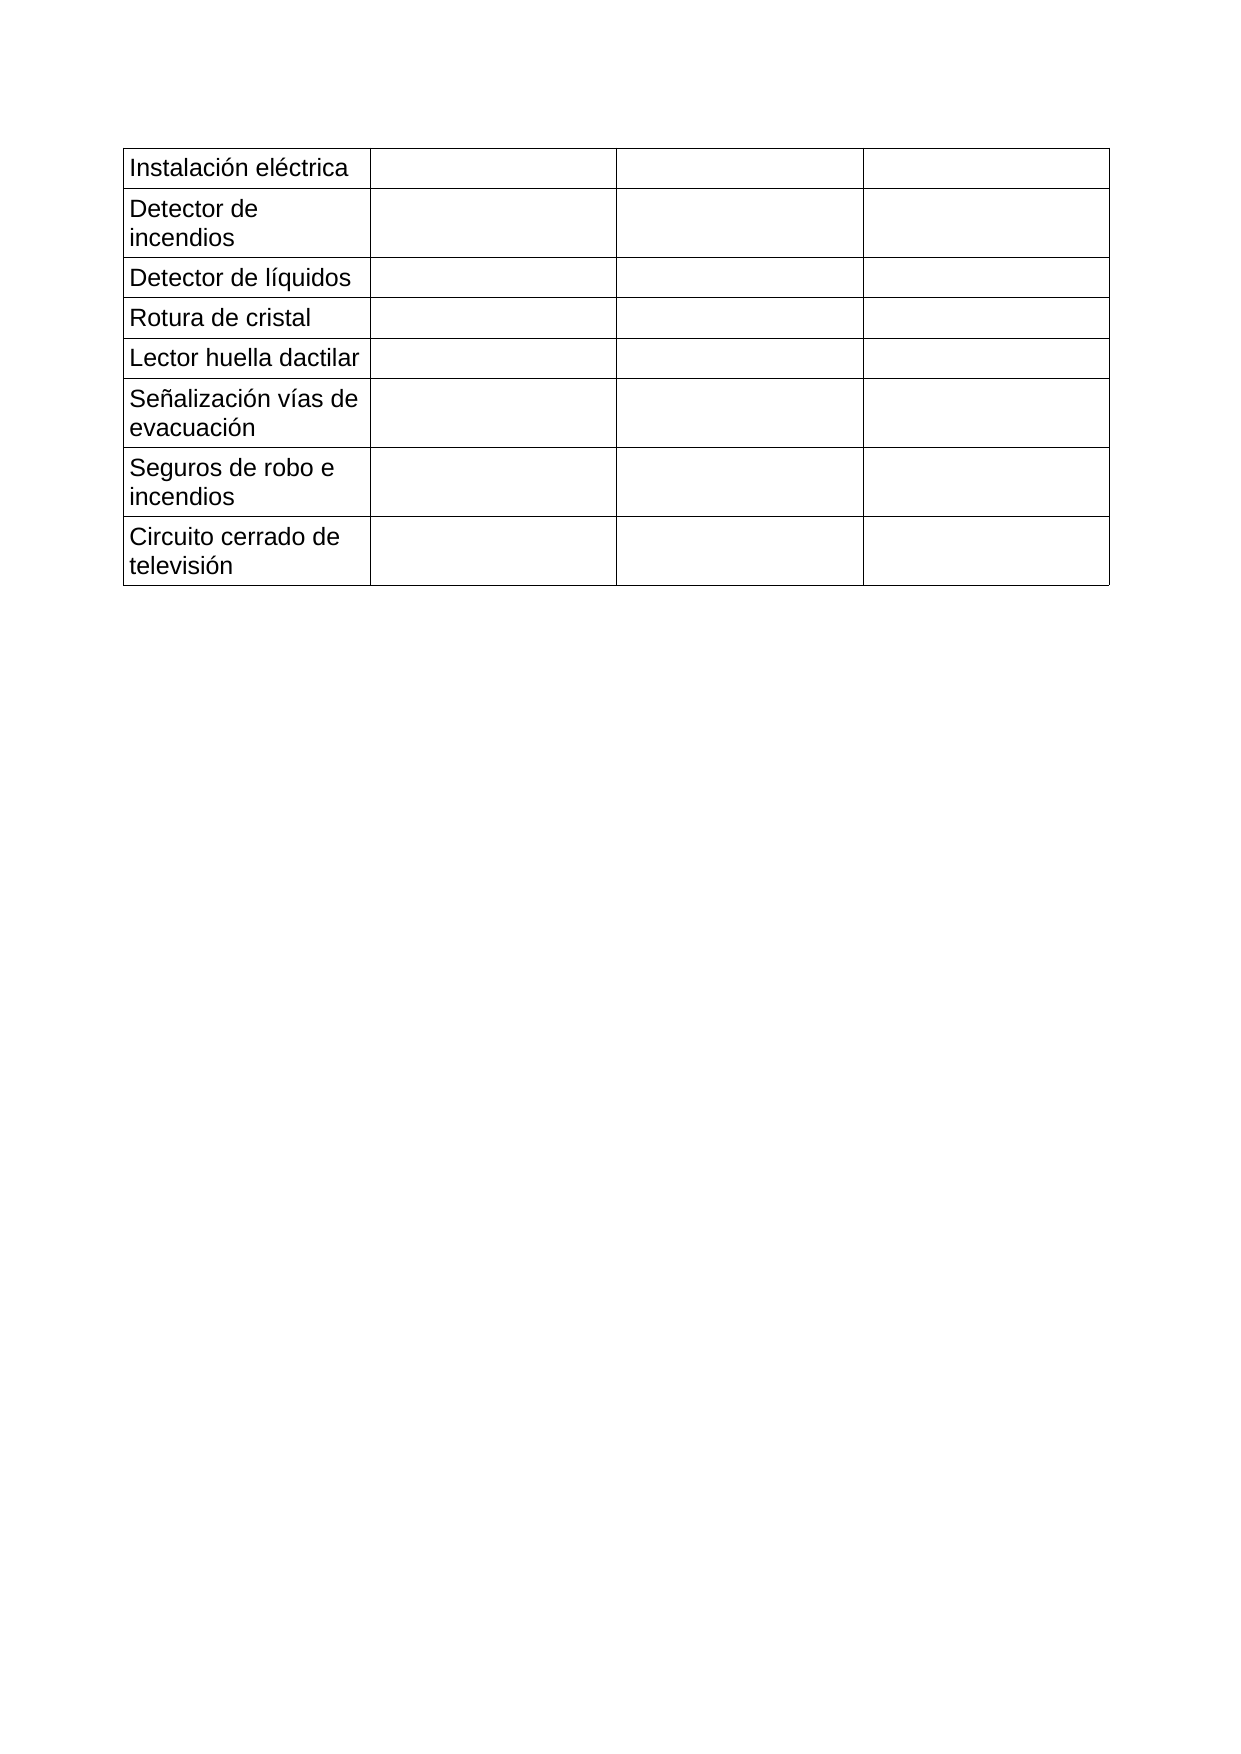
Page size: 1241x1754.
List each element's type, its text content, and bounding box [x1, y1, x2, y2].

table_cell Seguros de robo e incendios [124, 448, 370, 516]
table_cell [617, 379, 863, 447]
table_cell Rotura de cristal [124, 298, 370, 338]
table_cell [371, 258, 616, 297]
table_cell [617, 258, 863, 297]
table_cell [617, 149, 863, 188]
table_cell [617, 298, 863, 338]
table_cell [371, 189, 616, 257]
table_cell Lector huella dactilar [124, 339, 370, 378]
table_cell [864, 298, 1109, 338]
table_cell [617, 517, 863, 585]
table_cell [371, 517, 616, 585]
table_cell [371, 339, 616, 378]
table_cell [617, 339, 863, 378]
table_cell [617, 448, 863, 516]
table_cell [864, 379, 1109, 447]
table_cell Señalización vías de evacuación [124, 379, 370, 447]
table_cell Circuito cerrado de televisión [124, 517, 370, 585]
table_cell [864, 258, 1109, 297]
table_cell [371, 298, 616, 338]
table_cell [864, 149, 1109, 188]
table_cell [864, 339, 1109, 378]
table_cell [864, 448, 1109, 516]
table_cell Detector de incendios [124, 189, 370, 257]
table_cell [371, 379, 616, 447]
table_cell [864, 189, 1109, 257]
table_cell [371, 448, 616, 516]
table_cell Detector de líquidos [124, 258, 370, 297]
table_cell [371, 149, 616, 188]
table_cell Instalación eléctrica [124, 149, 370, 188]
table_cell [617, 189, 863, 257]
table_cell [864, 517, 1109, 585]
